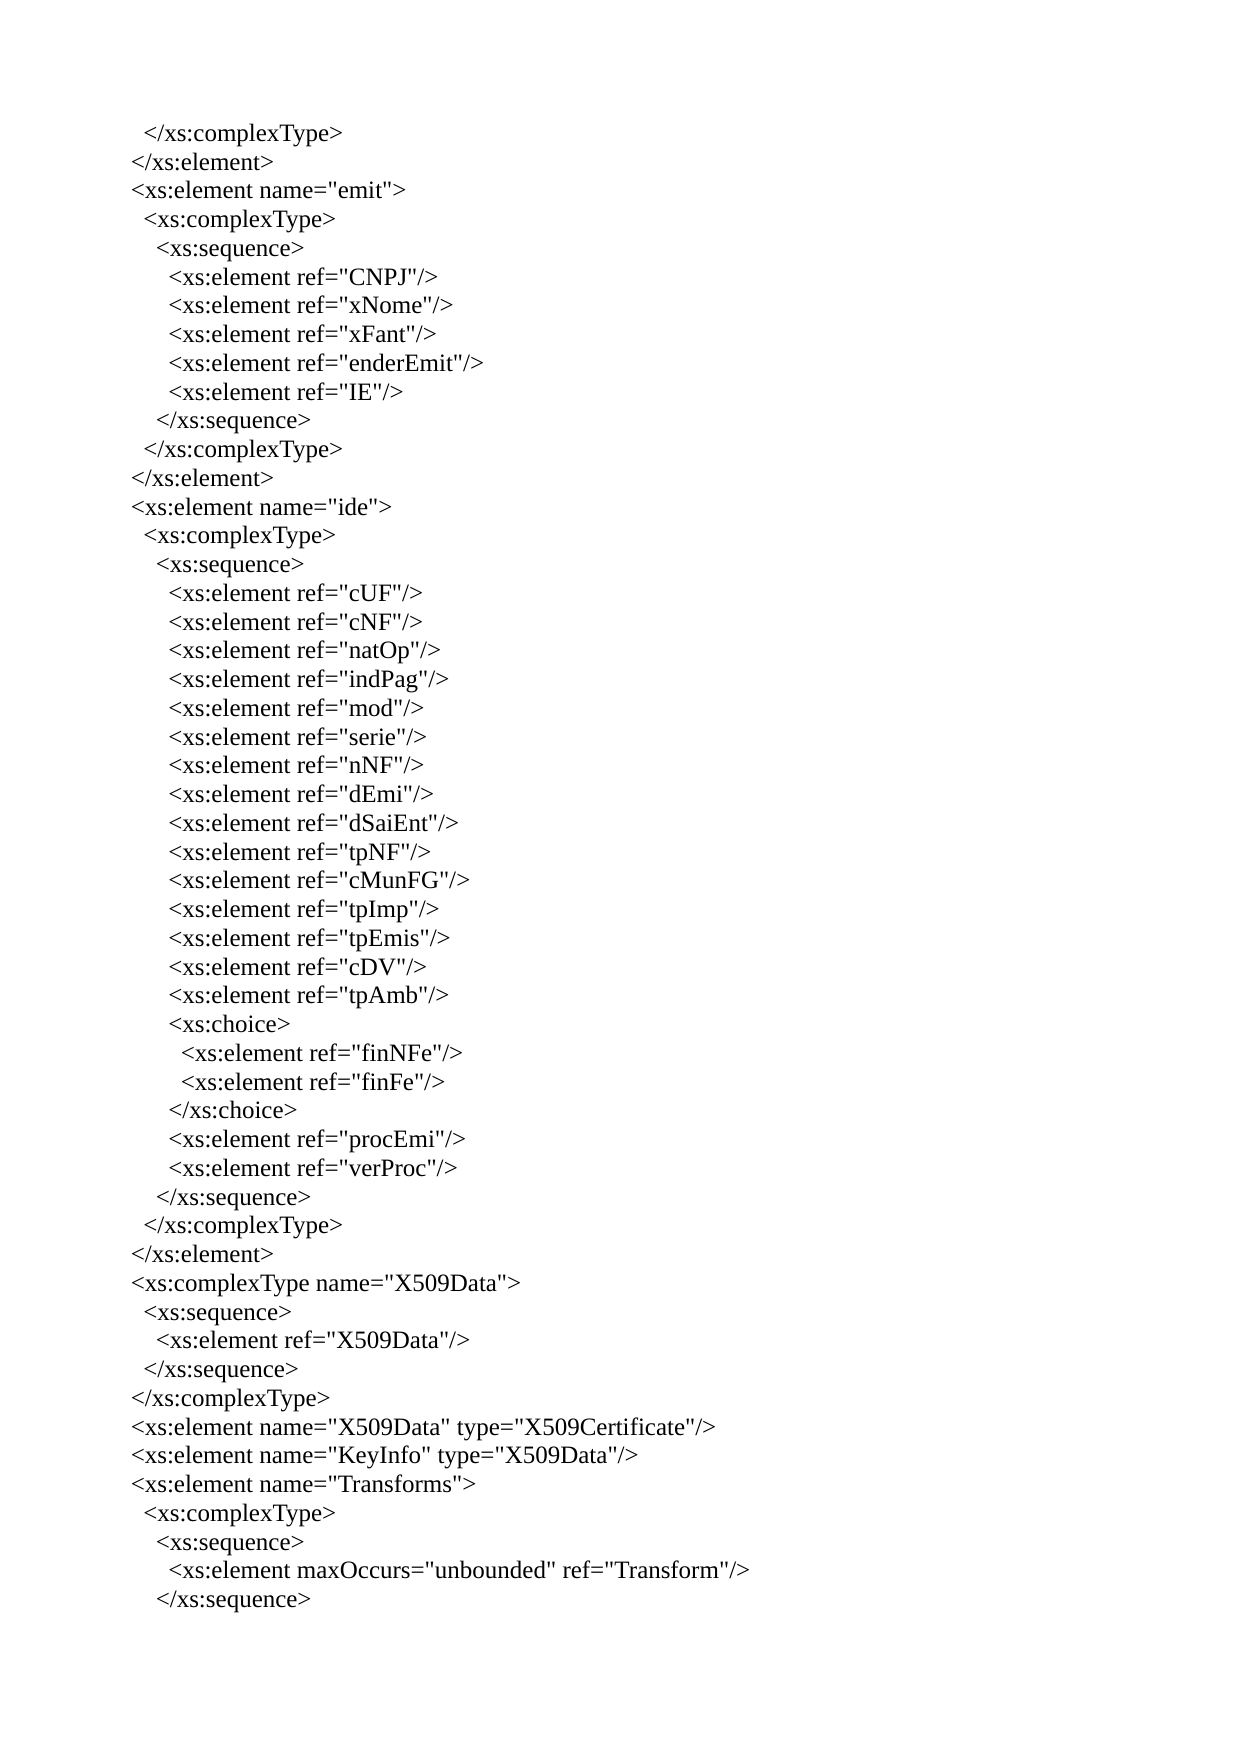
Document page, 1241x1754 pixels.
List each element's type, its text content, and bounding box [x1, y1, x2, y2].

text <xs:element name="X509Data" type="X509Certificate"/> [118, 1412, 1122, 1441]
text <xs:element ref="X509Data"/> [118, 1326, 1122, 1354]
text <xs:element ref="IE"/> [118, 377, 1122, 406]
text <xs:element ref="tpImp"/> [118, 894, 1122, 923]
text <xs:element ref="tpEmis"/> [118, 923, 1122, 952]
text <xs:element name="Transforms"> [118, 1469, 1122, 1498]
text </xs:complexType> [118, 1383, 1122, 1412]
text </xs:complexType> [118, 118, 1122, 147]
text <xs:complexType> [118, 1498, 1122, 1527]
text <xs:element ref="cMunFG"/> [118, 866, 1122, 894]
text <xs:sequence> [118, 233, 1122, 262]
text <xs:sequence> [118, 1297, 1122, 1326]
text <xs:element ref="nNF"/> [118, 751, 1122, 779]
text <xs:choice> [118, 1009, 1122, 1038]
text <xs:element ref="xNome"/> [118, 291, 1122, 319]
text <xs:element ref="xFant"/> [118, 319, 1122, 348]
text </xs:complexType> [118, 434, 1122, 463]
text <xs:element ref="finFe"/> [118, 1067, 1122, 1096]
text <xs:element ref="indPag"/> [118, 664, 1122, 693]
text </xs:sequence> [118, 1584, 1122, 1613]
text </xs:sequence> [118, 406, 1122, 434]
text </xs:sequence> [118, 1182, 1122, 1211]
text <xs:element ref="dEmi"/> [118, 779, 1122, 808]
text <xs:element name="ide"> [118, 492, 1122, 521]
text <xs:complexType> [118, 521, 1122, 549]
text <xs:sequence> [118, 1527, 1122, 1556]
text </xs:sequence> [118, 1354, 1122, 1383]
text <xs:element name="KeyInfo" type="X509Data"/> [118, 1441, 1122, 1469]
text <xs:element ref="mod"/> [118, 693, 1122, 722]
text </xs:complexType> [118, 1211, 1122, 1239]
text <xs:element ref="enderEmit"/> [118, 348, 1122, 377]
text <xs:element ref="tpAmb"/> [118, 981, 1122, 1009]
text <xs:complexType> [118, 204, 1122, 233]
text </xs:element> [118, 1239, 1122, 1268]
text <xs:element maxOccurs="unbounded" ref="Transform"/> [118, 1556, 1122, 1584]
text <xs:element ref="verProc"/> [118, 1153, 1122, 1182]
text <xs:element ref="serie"/> [118, 722, 1122, 751]
text </xs:element> [118, 147, 1122, 176]
text <xs:sequence> [118, 549, 1122, 578]
text <xs:element ref="cUF"/> [118, 578, 1122, 607]
text <xs:element ref="dSaiEnt"/> [118, 808, 1122, 837]
text <xs:element ref="cNF"/> [118, 607, 1122, 636]
text </xs:element> [118, 463, 1122, 492]
text </xs:choice> [118, 1096, 1122, 1124]
text <xs:element ref="finNFe"/> [118, 1038, 1122, 1067]
text <xs:element ref="tpNF"/> [118, 837, 1122, 866]
text <xs:complexType name="X509Data"> [118, 1268, 1122, 1297]
text <xs:element ref="cDV"/> [118, 952, 1122, 981]
text <xs:element ref="CNPJ"/> [118, 262, 1122, 291]
text <xs:element name="emit"> [118, 176, 1122, 204]
text <xs:element ref="natOp"/> [118, 636, 1122, 664]
text <xs:element ref="procEmi"/> [118, 1124, 1122, 1153]
